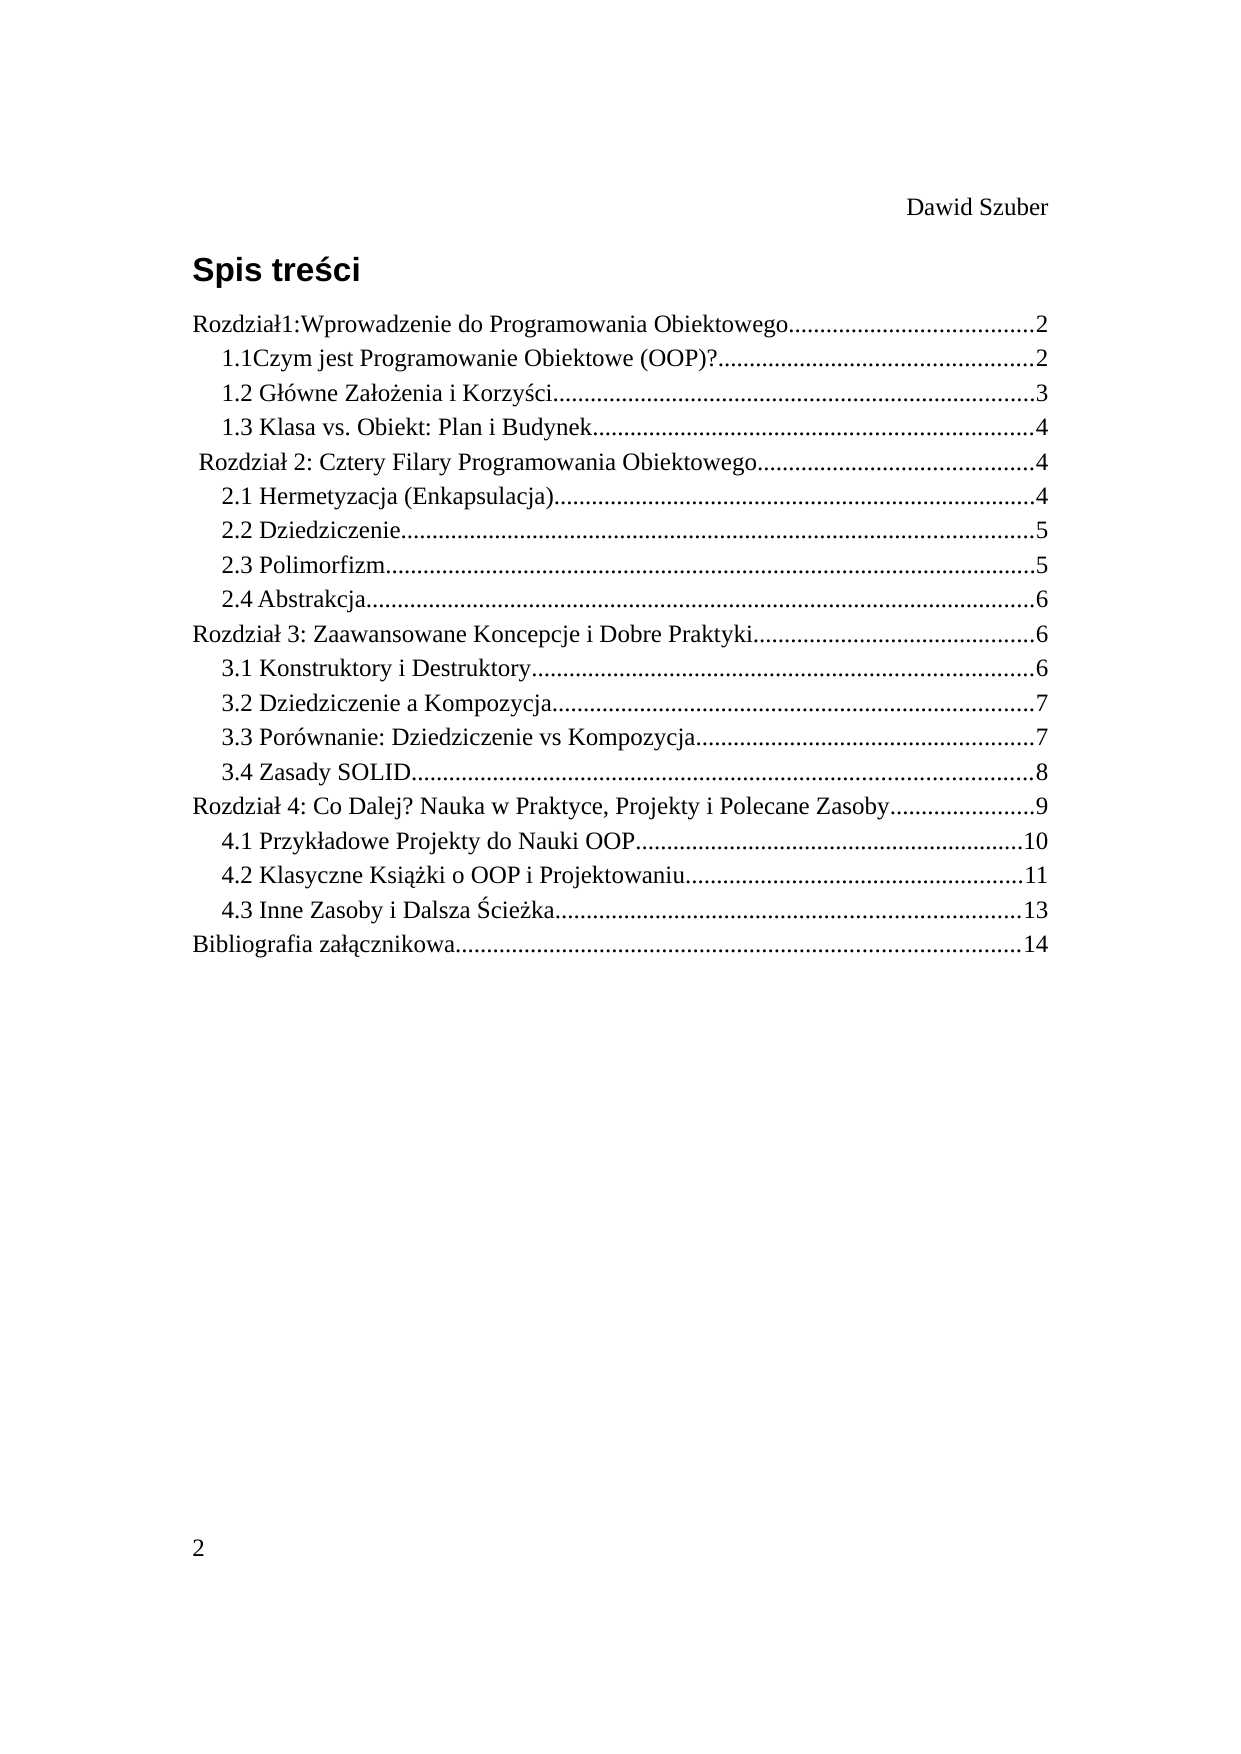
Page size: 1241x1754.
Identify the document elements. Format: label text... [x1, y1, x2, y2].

text 4.1 Przykładowe Projekty do Nauki OOP 10 [221, 826, 1048, 855]
text Rozdział 3: Zaawansowane Koncepcje i Dobre Praktyki 6 [192, 619, 1048, 648]
text 2.2 Dziedziczenie 5 [221, 516, 1048, 544]
text 4.3 Inne Zasoby i Dalsza Ścieżka 13 [221, 895, 1048, 924]
text Bibliografia załącznikowa 14 [192, 929, 1048, 958]
text Rozdział 4: Co Dalej? Nauka w Praktyce, Projekty i Polecane Zasoby 9 [192, 791, 1048, 820]
text 2.4 Abstrakcja 6 [221, 584, 1048, 613]
text 2.1 Hermetyzacja (Enkapsulacja) 4 [221, 481, 1048, 510]
text 3.2 Dziedziczenie a Kompozycja 7 [221, 688, 1048, 717]
text 1.2 Główne Założenia i Korzyści 3 [221, 378, 1048, 406]
text 1.1Czym jest Programowanie Obiektowe (OOP)? 2 [221, 343, 1048, 372]
text 2.3 Polimorfizm 5 [221, 550, 1048, 579]
text 1.3 Klasa vs. Obiekt: Plan i Budynek 4 [221, 412, 1048, 441]
text 3.1 Konstruktory i Destruktory 6 [221, 653, 1048, 682]
subtitle Spis treści [192, 250, 1048, 289]
text 3.3 Porównanie: Dziedziczenie vs Kompozycja 7 [221, 722, 1048, 751]
text Rozdział 2: Cztery Filary Programowania Obiektowego 4 [192, 447, 1048, 475]
text 3.4 Zasady SOLID 8 [221, 757, 1048, 786]
text 4.2 Klasyczne Książki o OOP i Projektowaniu 11 [221, 860, 1048, 889]
text Rozdział1:Wprowadzenie do Programowania Obiektowego 2 [192, 309, 1048, 337]
